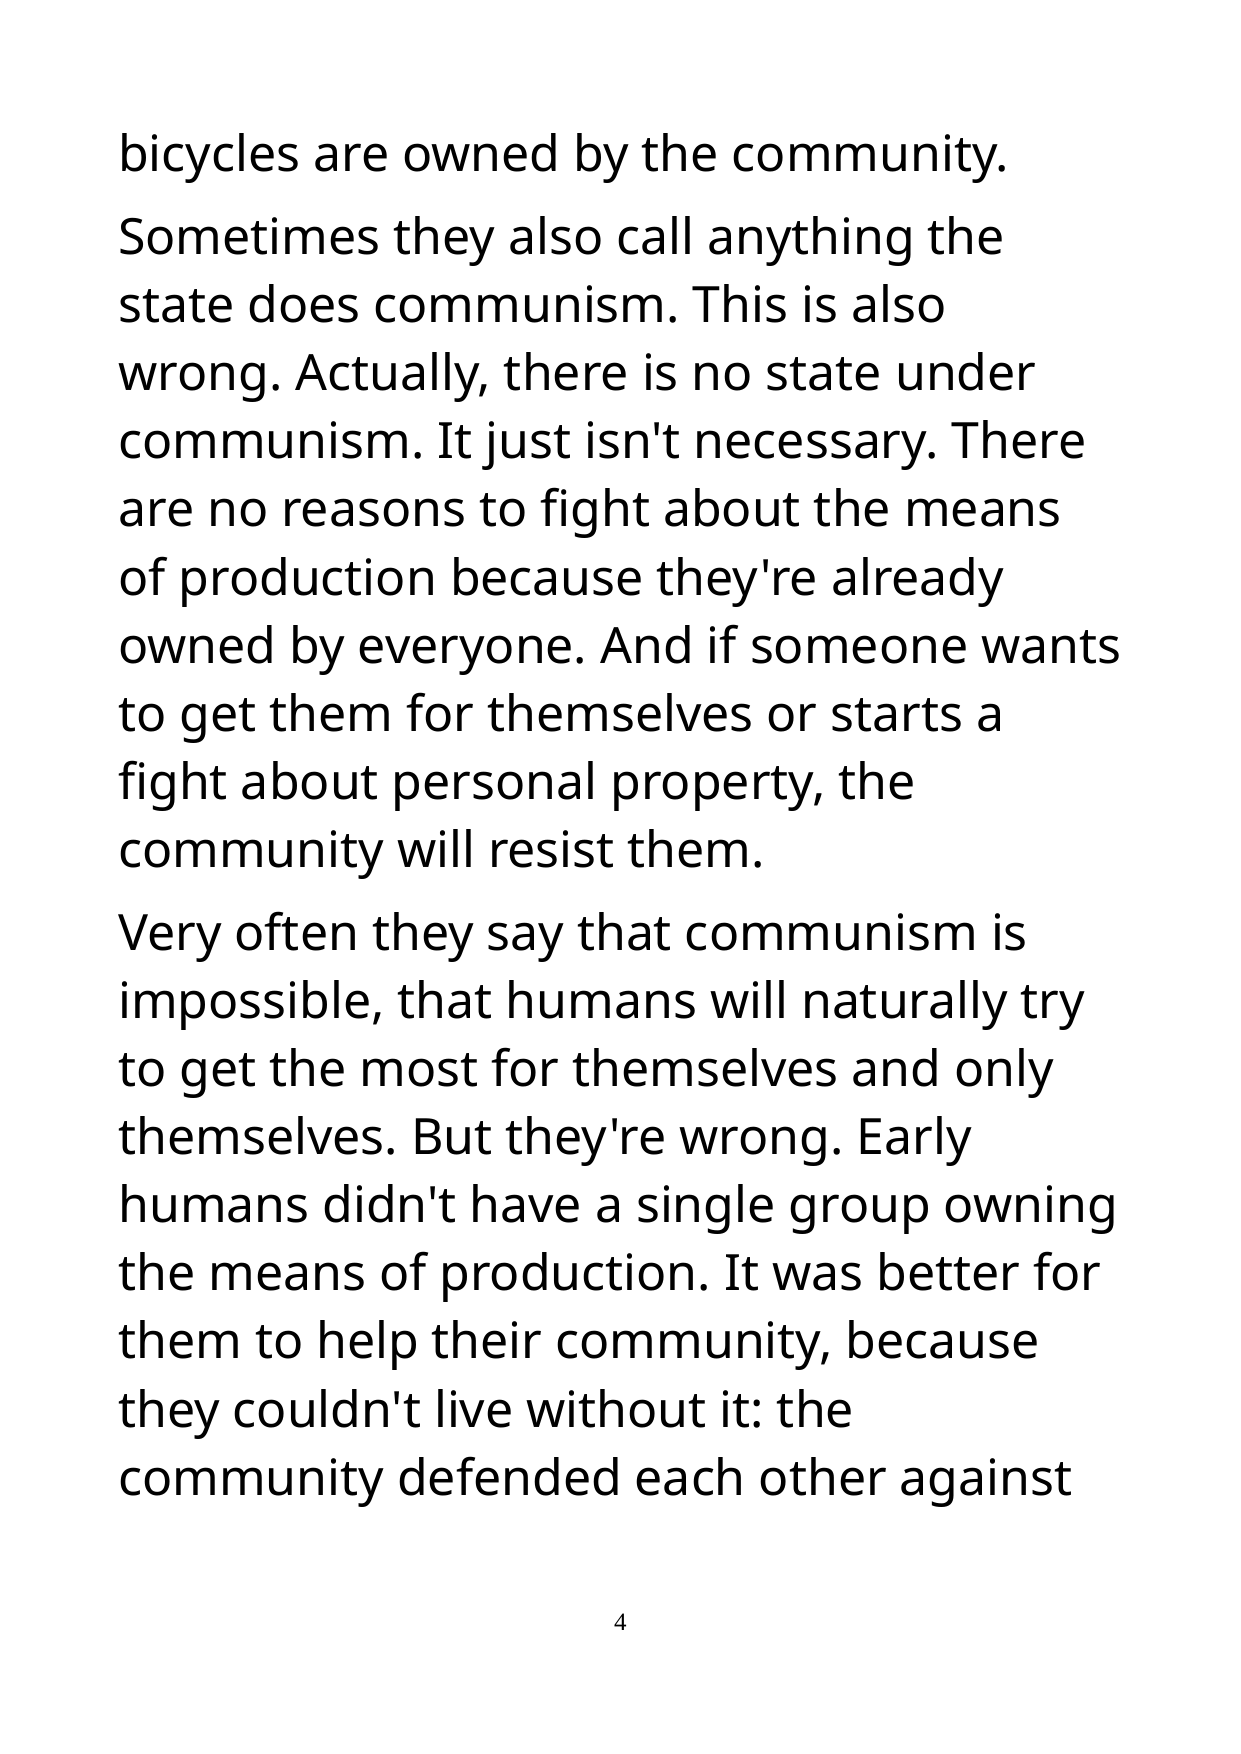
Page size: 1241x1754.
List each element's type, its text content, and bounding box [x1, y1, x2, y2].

text Sometimes they also call anything the state does communism. This is also wrong. Actually, there is no state under communism. It just isn't necessary. There are no reasons to fight about the means of production because they're already owned by everyone. And if someone wants to get them for themselves or starts a fight about personal property, the community will resist them. [118, 201, 1122, 882]
text Very often they say that communism is impossible, that humans will naturally try to get the most for themselves and only themselves. But they're wrong. Early humans didn't have a single group owning the means of production. It was better for them to help their community, because they couldn't live without it: the community defended each other against [118, 897, 1122, 1510]
text bicycles are owned by the community. [118, 118, 1122, 186]
